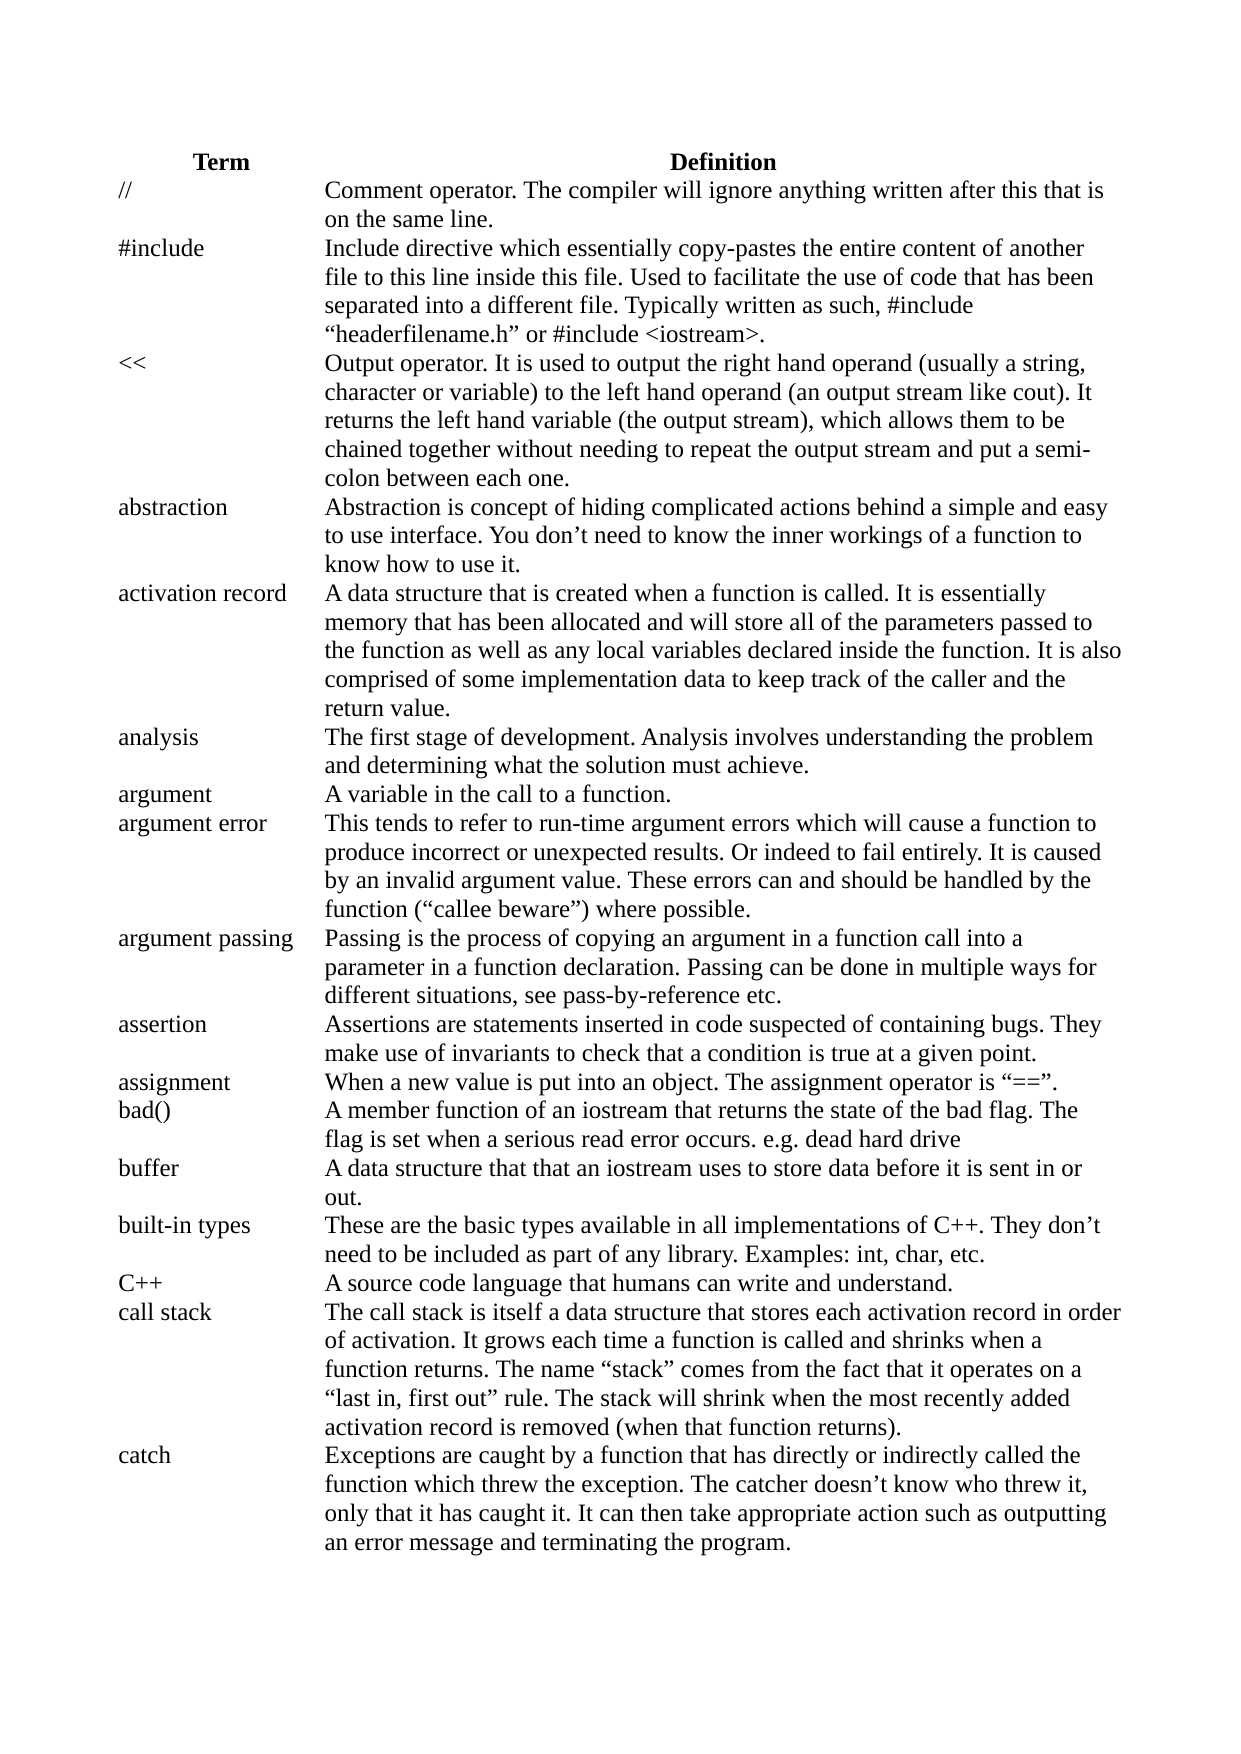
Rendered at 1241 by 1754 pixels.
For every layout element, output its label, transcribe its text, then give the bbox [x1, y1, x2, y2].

table_cell A data structure that is created when a function is called. It is essentially memory that has been allocated and will store all of the parameters passed to the function as well as any local variables declared inside the function. It is also comprised of some implementation data to keep track of the caller and the return value. [324, 578, 1122, 722]
table_header Term [118, 147, 324, 176]
table_cell call stack [118, 1297, 324, 1441]
table_cell A data structure that that an iostream uses to store data before it is sent in or out. [324, 1153, 1122, 1211]
table_cell When a new value is put into an object. The assignment operator is “==”. [324, 1067, 1122, 1096]
table_cell Passing is the process of copying an argument in a function call into a parameter in a function declaration. Passing can be done in multiple ways for different situations, see pass-by-reference etc. [324, 923, 1122, 1009]
table_cell assertion [118, 1009, 324, 1067]
table_cell argument error [118, 808, 324, 923]
table_cell The call stack is itself a data structure that stores each activation record in order of activation. It grows each time a function is called and shrinks when a function returns. The name “stack” comes from the fact that it operates on a “last in, first out” rule. The stack will shrink when the most recently added activation record is removed (when that function returns). [324, 1297, 1122, 1441]
table_cell Abstraction is concept of hiding complicated actions behind a simple and easy to use interface. You don’t need to know the inner workings of a function to know how to use it. [324, 492, 1122, 578]
table_cell << [118, 348, 324, 492]
table_cell abstraction [118, 492, 324, 578]
table_cell argument [118, 779, 324, 808]
table_cell Exceptions are caught by a function that has directly or indirectly called the function which threw the exception. The catcher doesn’t know who threw it, only that it has caught it. It can then take appropriate action such as outputting an error message and terminating the program. [324, 1441, 1122, 1556]
table_cell buffer [118, 1153, 324, 1211]
table_cell These are the basic types available in all implementations of C++. They don’t need to be included as part of any library. Examples: int, char, etc. [324, 1211, 1122, 1268]
table_cell A member function of an iostream that returns the state of the bad flag. The flag is set when a serious read error occurs. e.g. dead hard drive [324, 1096, 1122, 1153]
table_cell #include [118, 233, 324, 348]
table_cell activation record [118, 578, 324, 722]
table_cell analysis [118, 722, 324, 779]
table_cell Output operator. It is used to output the right hand operand (usually a string, character or variable) to the left hand operand (an output stream like cout). It returns the left hand variable (the output stream), which allows them to be chained together without needing to repeat the output stream and put a semi-colon between each one. [324, 348, 1122, 492]
table_cell This tends to refer to run-time argument errors which will cause a function to produce incorrect or unexpected results. Or indeed to fail entirely. It is caused by an invalid argument value. These errors can and should be handled by the function (“callee beware”) where possible. [324, 808, 1122, 923]
table_cell catch [118, 1441, 324, 1556]
table_cell Comment operator. The compiler will ignore anything written after this that is on the same line. [324, 176, 1122, 233]
table_cell assignment [118, 1067, 324, 1096]
table_cell A variable in the call to a function. [324, 779, 1122, 808]
table_cell Assertions are statements inserted in code suspected of containing bugs. They make use of invariants to check that a condition is true at a given point. [324, 1009, 1122, 1067]
table_cell The first stage of development. Analysis involves understanding the problem and determining what the solution must achieve. [324, 722, 1122, 779]
table_cell argument passing [118, 923, 324, 1009]
table_cell Include directive which essentially copy-pastes the entire content of another file to this line inside this file. Used to facilitate the use of code that has been separated into a different file. Typically written as such, #include “headerfilename.h” or #include <iostream>. [324, 233, 1122, 348]
table_header Definition [324, 147, 1122, 176]
table_cell C++ [118, 1268, 324, 1297]
table_cell bad() [118, 1096, 324, 1153]
table_cell // [118, 176, 324, 233]
table_cell built-in types [118, 1211, 324, 1268]
table_cell A source code language that humans can write and understand. [324, 1268, 1122, 1297]
